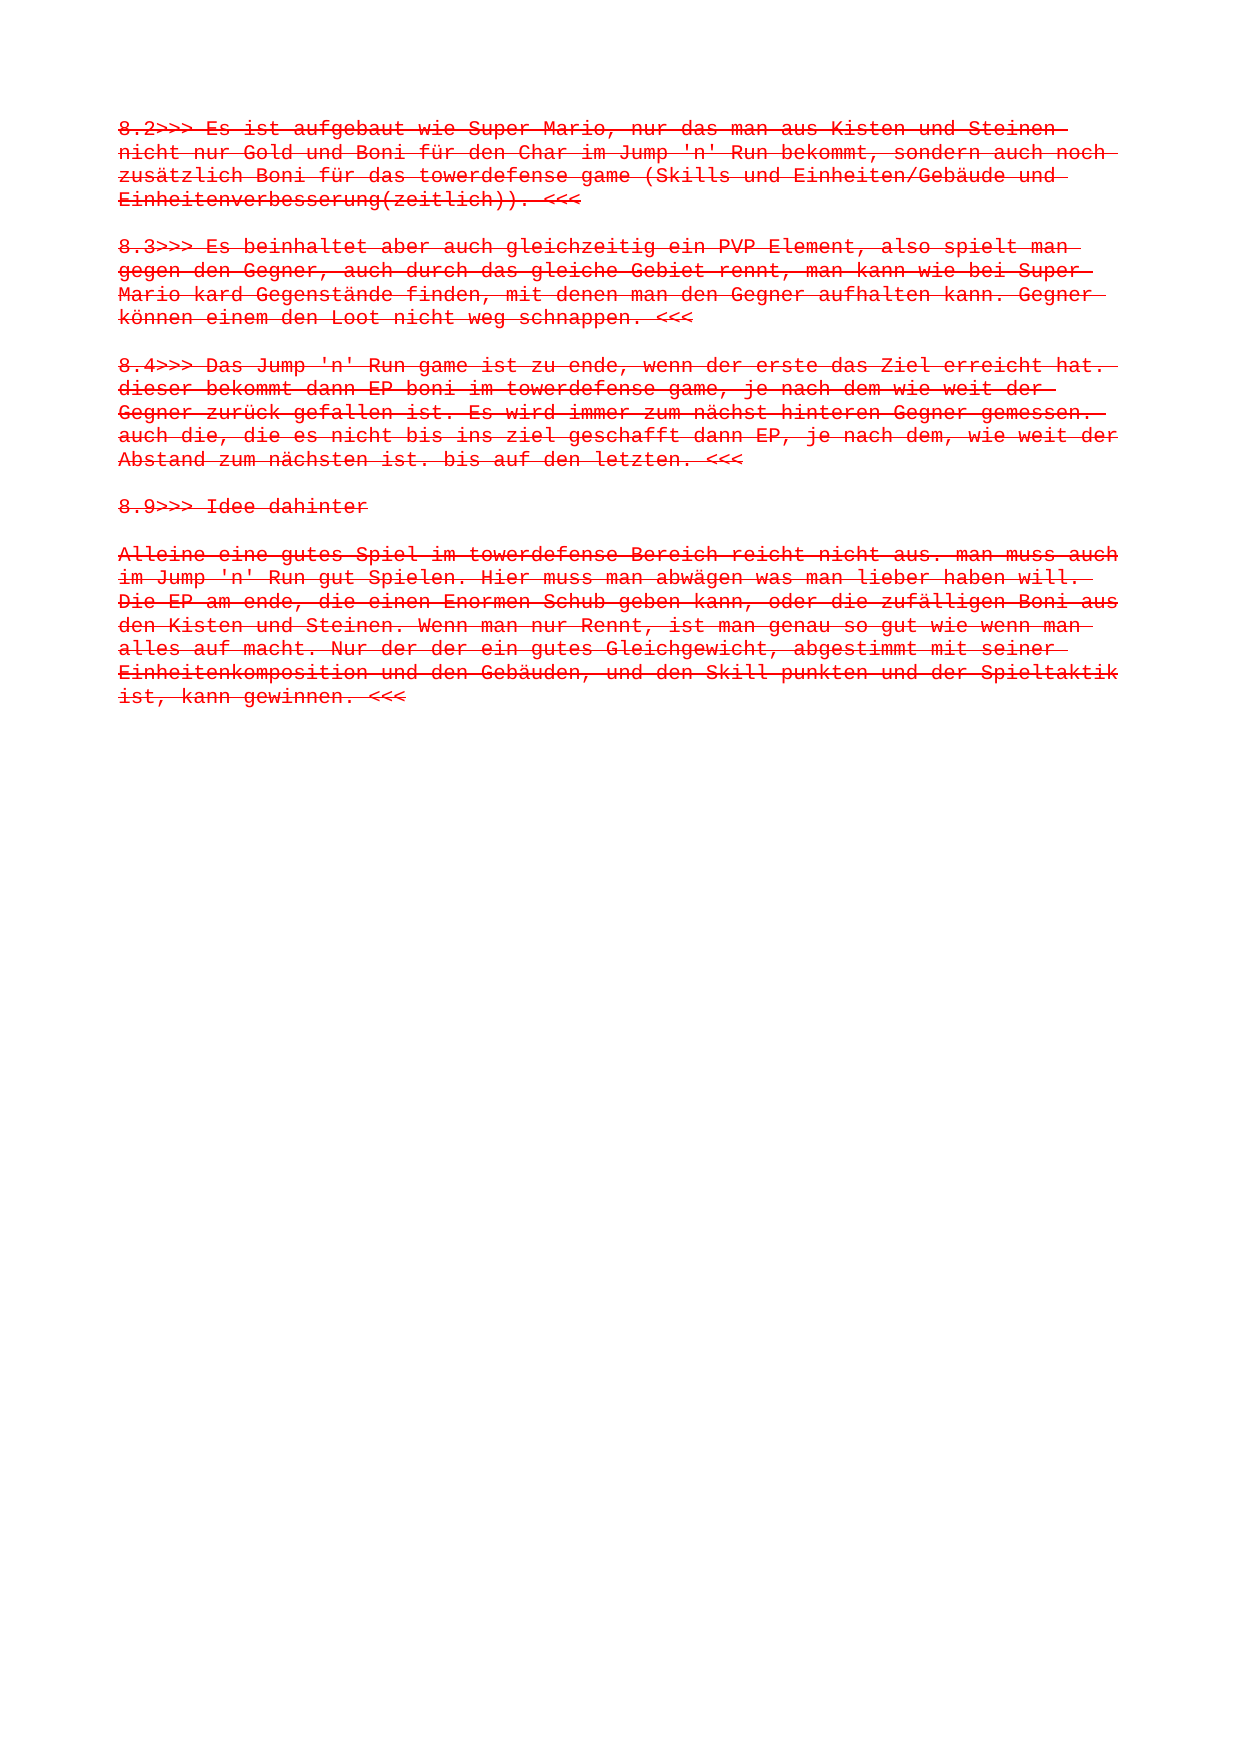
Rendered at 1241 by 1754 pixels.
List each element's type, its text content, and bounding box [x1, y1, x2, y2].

text Alleine eine gutes Spiel im towerdefense Bereich reicht nicht aus. man muss auch im Jump 'n' Run gut Spielen. Hier muss man abwägen was man lieber haben will. Die EP am ende, die einen Enormen Schub geben kann, oder die zufälligen Boni aus den Kisten und Steinen. Wenn man nur Rennt, ist man genau so gut wie wenn man alles auf macht. Nur der der ein gutes Gleichgewicht, abgestimmt mit seiner Einheitenkomposition und den Gebäuden, und den Skill punkten und der Spieltaktik ist, kann gewinnen. <<< [118, 544, 1122, 709]
text 8.2>>> Es ist aufgebaut wie Super Mario, nur das man aus Kisten und Steinen nicht nur Gold und Boni für den Char im Jump 'n' Run bekommt, sondern auch noch zusätzlich Boni für das towerdefense game (Skills und Einheiten/Gebäude und Einheitenverbesserung(zeitlich)). <<< [118, 118, 1122, 213]
text 8.4>>> Das Jump 'n' Run game ist zu ende, wenn der erste das Ziel erreicht hat. dieser bekommt dann EP boni im towerdefense game, je nach dem wie weit der Gegner zurück gefallen ist. Es wird immer zum nächst hinteren Gegner gemessen. auch die, die es nicht bis ins ziel geschafft dann EP, je nach dem, wie weit der Abstand zum nächsten ist. bis auf den letzten. <<< [118, 354, 1122, 473]
text 8.3>>> Es beinhaltet aber auch gleichzeitig ein PVP Element, also spielt man gegen den Gegner, auch durch das gleiche Gebiet rennt, man kann wie bei Super Mario kard Gegenstände finden, mit denen man den Gegner aufhalten kann. Gegner können einem den Loot nicht weg schnappen. <<< [118, 236, 1122, 331]
text 8.9>>> Idee dahinter [118, 496, 1122, 520]
